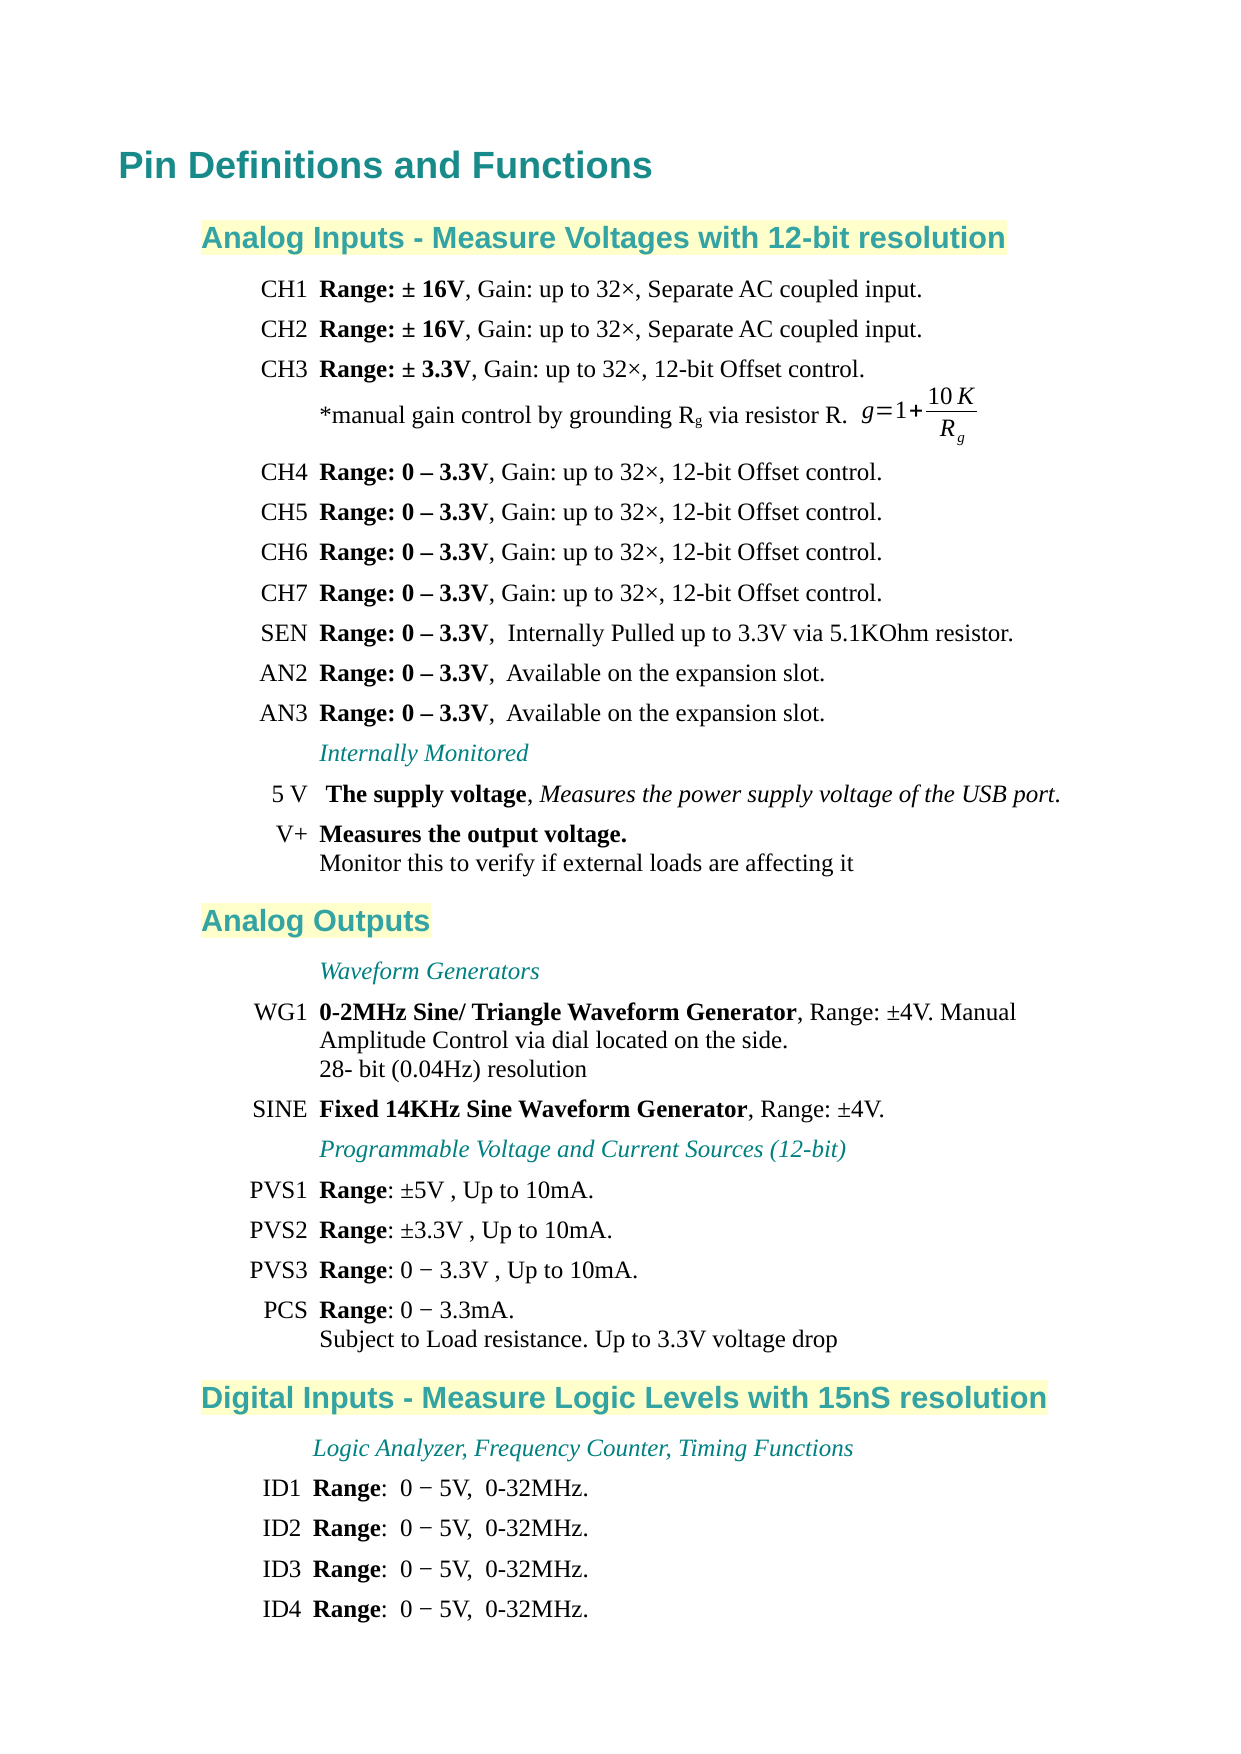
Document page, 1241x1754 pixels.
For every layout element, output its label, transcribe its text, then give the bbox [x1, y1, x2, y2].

subtitle Digital Inputs - Measure Logic Levels with 15nS resolution [201, 1379, 1122, 1415]
table_cell SINE [118, 1089, 313, 1129]
table_cell The supply voltage, Measures the power supply voltage of the USB port. [313, 773, 1122, 813]
table_cell CH7 [118, 572, 313, 612]
table_cell Internally Monitored [313, 733, 1122, 773]
table_cell Range: ±3.3V , Up to 10mA. [313, 1209, 1122, 1249]
table_cell ID1 [118, 1468, 307, 1508]
table_cell ID3 [118, 1548, 307, 1588]
table_cell Range: 0 – 3.3V, Gain: up to 32×, 12-bit Offset control. [313, 451, 1122, 491]
table_cell Range: 0 – 3.3V, Available on the expansion slot. [313, 693, 1122, 733]
table_cell Range: 0 − 5V, 0-32MHz. [307, 1588, 1122, 1628]
table_cell PVS3 [118, 1250, 313, 1290]
table_cell Range: 0 − 5V, 0-32MHz. [307, 1548, 1122, 1588]
table_header [118, 1427, 307, 1467]
table_cell Measures the output voltage. Monitor this to verify if external loads are affecting it [313, 813, 1122, 882]
table_cell PVS1 [118, 1169, 313, 1209]
table_cell Range: 0 – 3.3V, Gain: up to 32×, 12-bit Offset control. [313, 572, 1122, 612]
table_cell ID2 [118, 1508, 307, 1548]
table_cell Range: ± 3.3V, Gain: up to 32×, 12-bit Offset control. *manual gain control by grounding Rg via resistor R. [313, 348, 1122, 451]
table_cell AN2 [118, 652, 313, 692]
table_cell 5 V [118, 773, 313, 813]
table_cell Range: 0 – 3.3V, Gain: up to 32×, 12-bit Offset control. [313, 532, 1122, 572]
table_cell CH2 [118, 308, 313, 348]
table_cell 0-2MHz Sine/ Triangle Waveform Generator, Range: ±4V. Manual Amplitude Control via dial located on the side. 28- bit (0.04Hz) resolution [313, 991, 1122, 1089]
table_cell Range: ±5V , Up to 10mA. [313, 1169, 1122, 1209]
table_cell Programmable Voltage and Current Sources (12-bit) [313, 1129, 1122, 1169]
table_cell V+ [118, 813, 313, 882]
table_header CH1 [118, 268, 313, 308]
table_cell CH5 [118, 491, 313, 532]
table_header Logic Analyzer, Frequency Counter, Timing Functions [307, 1427, 1122, 1467]
subtitle Pin Definitions and Functions [118, 143, 1122, 187]
table_cell Range: 0 – 3.3V, Available on the expansion slot. [313, 652, 1122, 692]
table_header [118, 951, 313, 991]
table_cell Range: 0 − 5V, 0-32MHz. [307, 1468, 1122, 1508]
table_cell Range: ± 16V, Gain: up to 32×, Separate AC coupled input. [313, 308, 1122, 348]
table_cell ID4 [118, 1588, 307, 1628]
table_header Waveform Generators [313, 951, 1122, 991]
table_cell Fixed 14KHz Sine Waveform Generator, Range: ±4V. [313, 1089, 1122, 1129]
table_cell Range: 0 − 5V, 0-32MHz. [307, 1508, 1122, 1548]
table_header Range: ± 16V, Gain: up to 32×, Separate AC coupled input. [313, 268, 1122, 308]
table_cell CH4 [118, 451, 313, 491]
table_cell CH3 [118, 348, 313, 451]
table_cell PVS2 [118, 1209, 313, 1249]
table_cell [118, 1129, 313, 1169]
table_cell CH6 [118, 532, 313, 572]
table_cell Range: 0 − 3.3V , Up to 10mA. [313, 1250, 1122, 1290]
subtitle Analog Outputs [431, 903, 1122, 938]
table_cell SEN [118, 612, 313, 652]
table_cell Range: 0 − 3.3mA. Subject to Load resistance. Up to 3.3V voltage drop [313, 1290, 1122, 1359]
table_cell WG1 [118, 991, 313, 1089]
table_cell Range: 0 – 3.3V, Internally Pulled up to 3.3V via 5.1KOhm resistor. [313, 612, 1122, 652]
table_cell PCS [118, 1290, 313, 1359]
table_cell Range: 0 – 3.3V, Gain: up to 32×, 12-bit Offset control. [313, 491, 1122, 532]
table_cell [118, 733, 313, 773]
table_cell AN3 [118, 693, 313, 733]
subtitle Analog Inputs - Measure Voltages with 12-bit resolution [1007, 220, 1122, 255]
